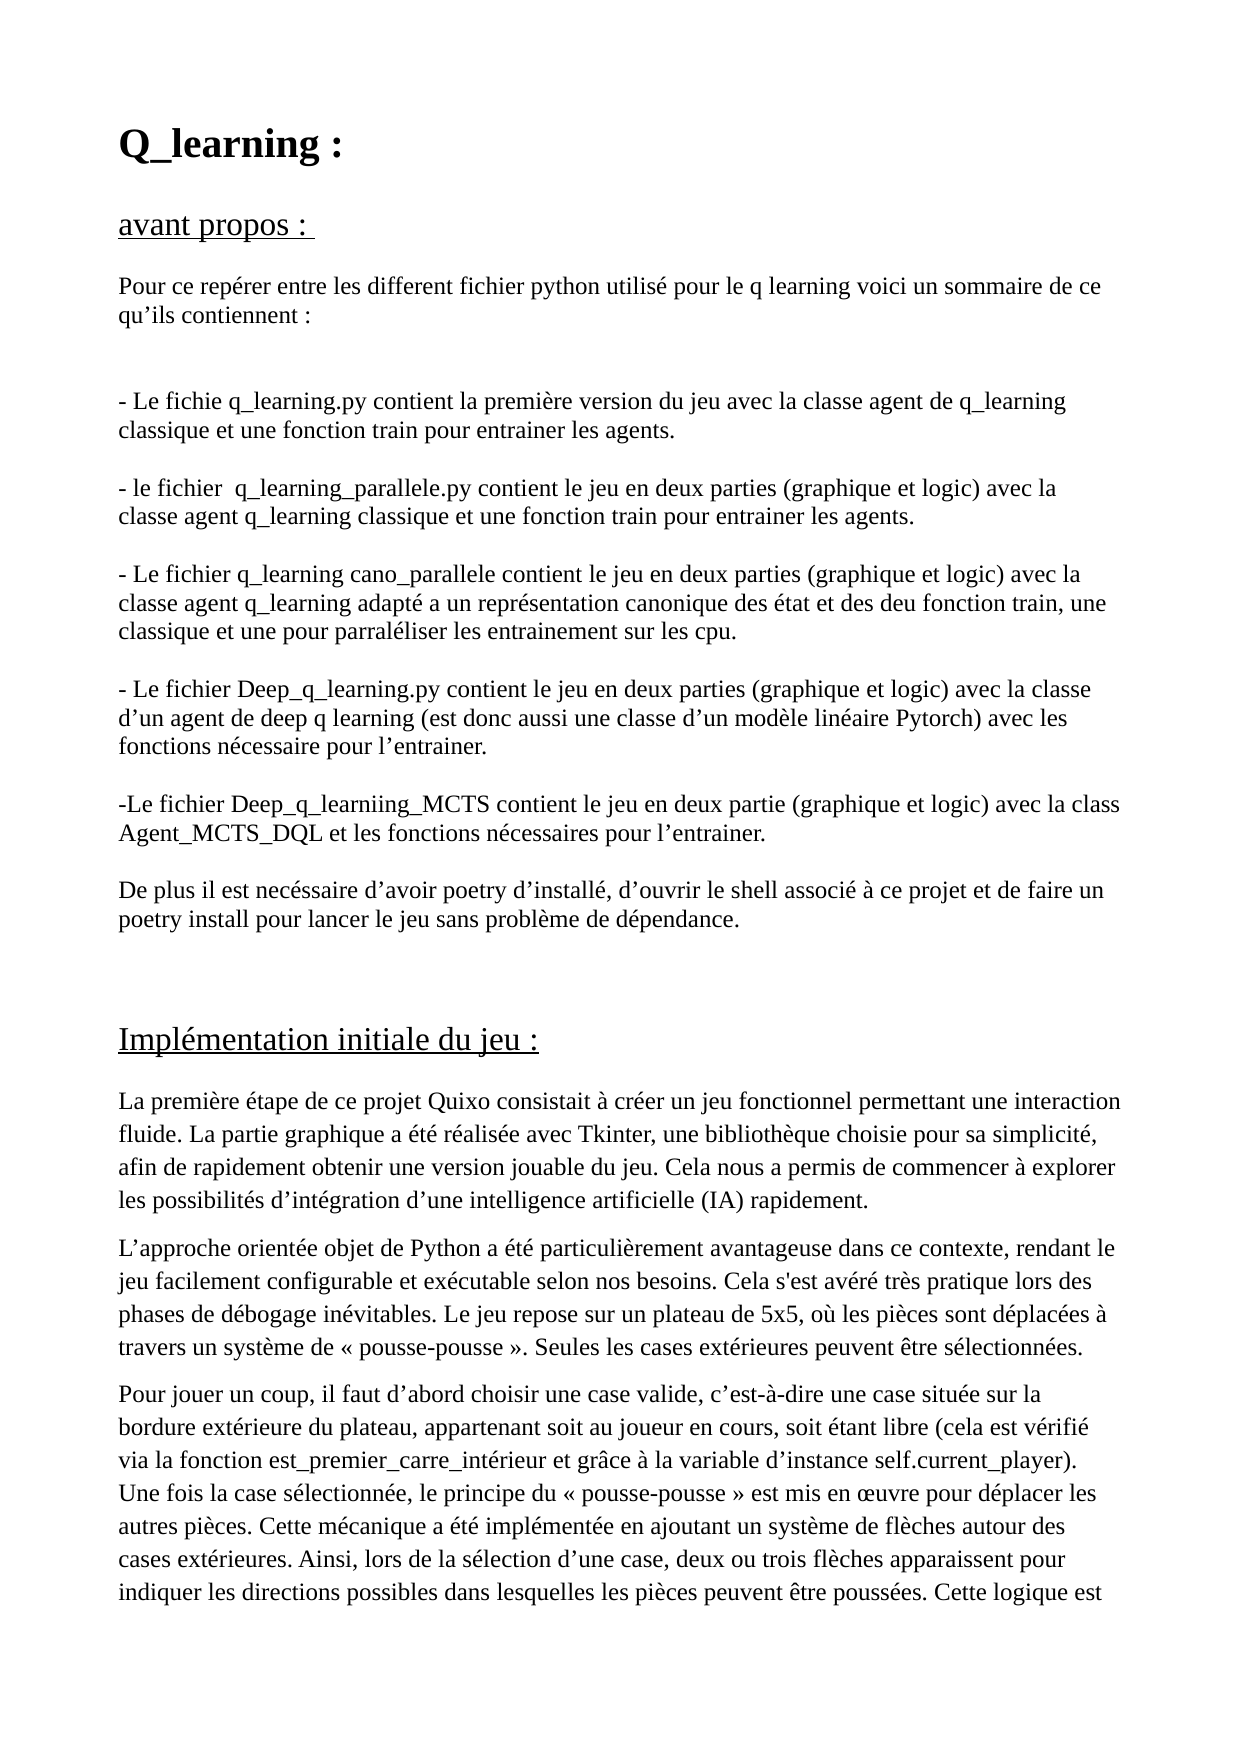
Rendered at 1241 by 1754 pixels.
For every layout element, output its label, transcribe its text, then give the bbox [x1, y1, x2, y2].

text avant propos : [118, 204, 1122, 243]
text -Le fichier Deep_q_learniing_MCTS contient le jeu en deux partie (graphique et logic) avec la class Agent_MCTS_DQL et les fonctions nécessaires pour l’entrainer. [118, 789, 1122, 846]
text L’approche orientée objet de Python a été particulièrement avantageuse dans ce contexte, rendant le jeu facilement configurable et exécutable selon nos besoins. Cela s'est avéré très pratique lors des phases de débogage inévitables. Le jeu repose sur un plateau de 5x5, où les pièces sont déplacées à travers un système de « pousse-pousse ». Seules les cases extérieures peuvent être sélectionnées. [118, 1233, 1122, 1361]
text La première étape de ce projet Quixo consistait à créer un jeu fonctionnel permettant une interaction fluide. La partie graphique a été réalisée avec Tkinter, une bibliothèque choisie pour sa simplicité, afin de rapidement obtenir une version jouable du jeu. Cela nous a permis de commencer à explorer les possibilités d’intégration d’une intelligence artificielle (IA) rapidement. [118, 1086, 1122, 1214]
text Implémentation initiale du jeu : [118, 1019, 1122, 1057]
text Pour jouer un coup, il faut d’abord choisir une case valide, c’est-à-dire une case située sur la bordure extérieure du plateau, appartenant soit au joueur en cours, soit étant libre (cela est vérifié via la fonction est_premier_carre_intérieur et grâce à la variable d’instance self.current_player). Une fois la case sélectionnée, le principe du « pousse-pousse » est mis en œuvre pour déplacer les autres pièces. Cette mécanique a été implémentée en ajoutant un système de flèches autour des cases extérieures. Ainsi, lors de la sélection d’une case, deux ou trois flèches apparaissent pour indiquer les directions possibles dans lesquelles les pièces peuvent être poussées. Cette logique est [118, 1379, 1122, 1606]
text - Le fichie q_learning.py contient la première version du jeu avec la classe agent de q_learning classique et une fonction train pour entrainer les agents. [118, 386, 1122, 444]
text De plus il est necéssaire d’avoir poetry d’installé, d’ouvrir le shell associé à ce projet et de faire un poetry install pour lancer le jeu sans problème de dépendance. [118, 875, 1122, 933]
text - Le fichier q_learning cano_parallele contient le jeu en deux parties (graphique et logic) avec la classe agent q_learning adapté a un représentation canonique des état et des deu fonction train, une classique et une pour parraléliser les entrainement sur les cpu. [118, 559, 1122, 645]
text - le fichier q_learning_parallele.py contient le jeu en deux parties (graphique et logic) avec la classe agent q_learning classique et une fonction train pour entrainer les agents. [118, 473, 1122, 530]
text Pour ce repérer entre les different fichier python utilisé pour le q learning voici un sommaire de ce qu’ils contiennent : [118, 271, 1122, 329]
text Q_learning : [118, 118, 1122, 166]
text - Le fichier Deep_q_learning.py contient le jeu en deux parties (graphique et logic) avec la classe d’un agent de deep q learning (est donc aussi une classe d’un modèle linéaire Pytorch) avec les fonctions nécessaire pour l’entrainer. [118, 674, 1122, 760]
